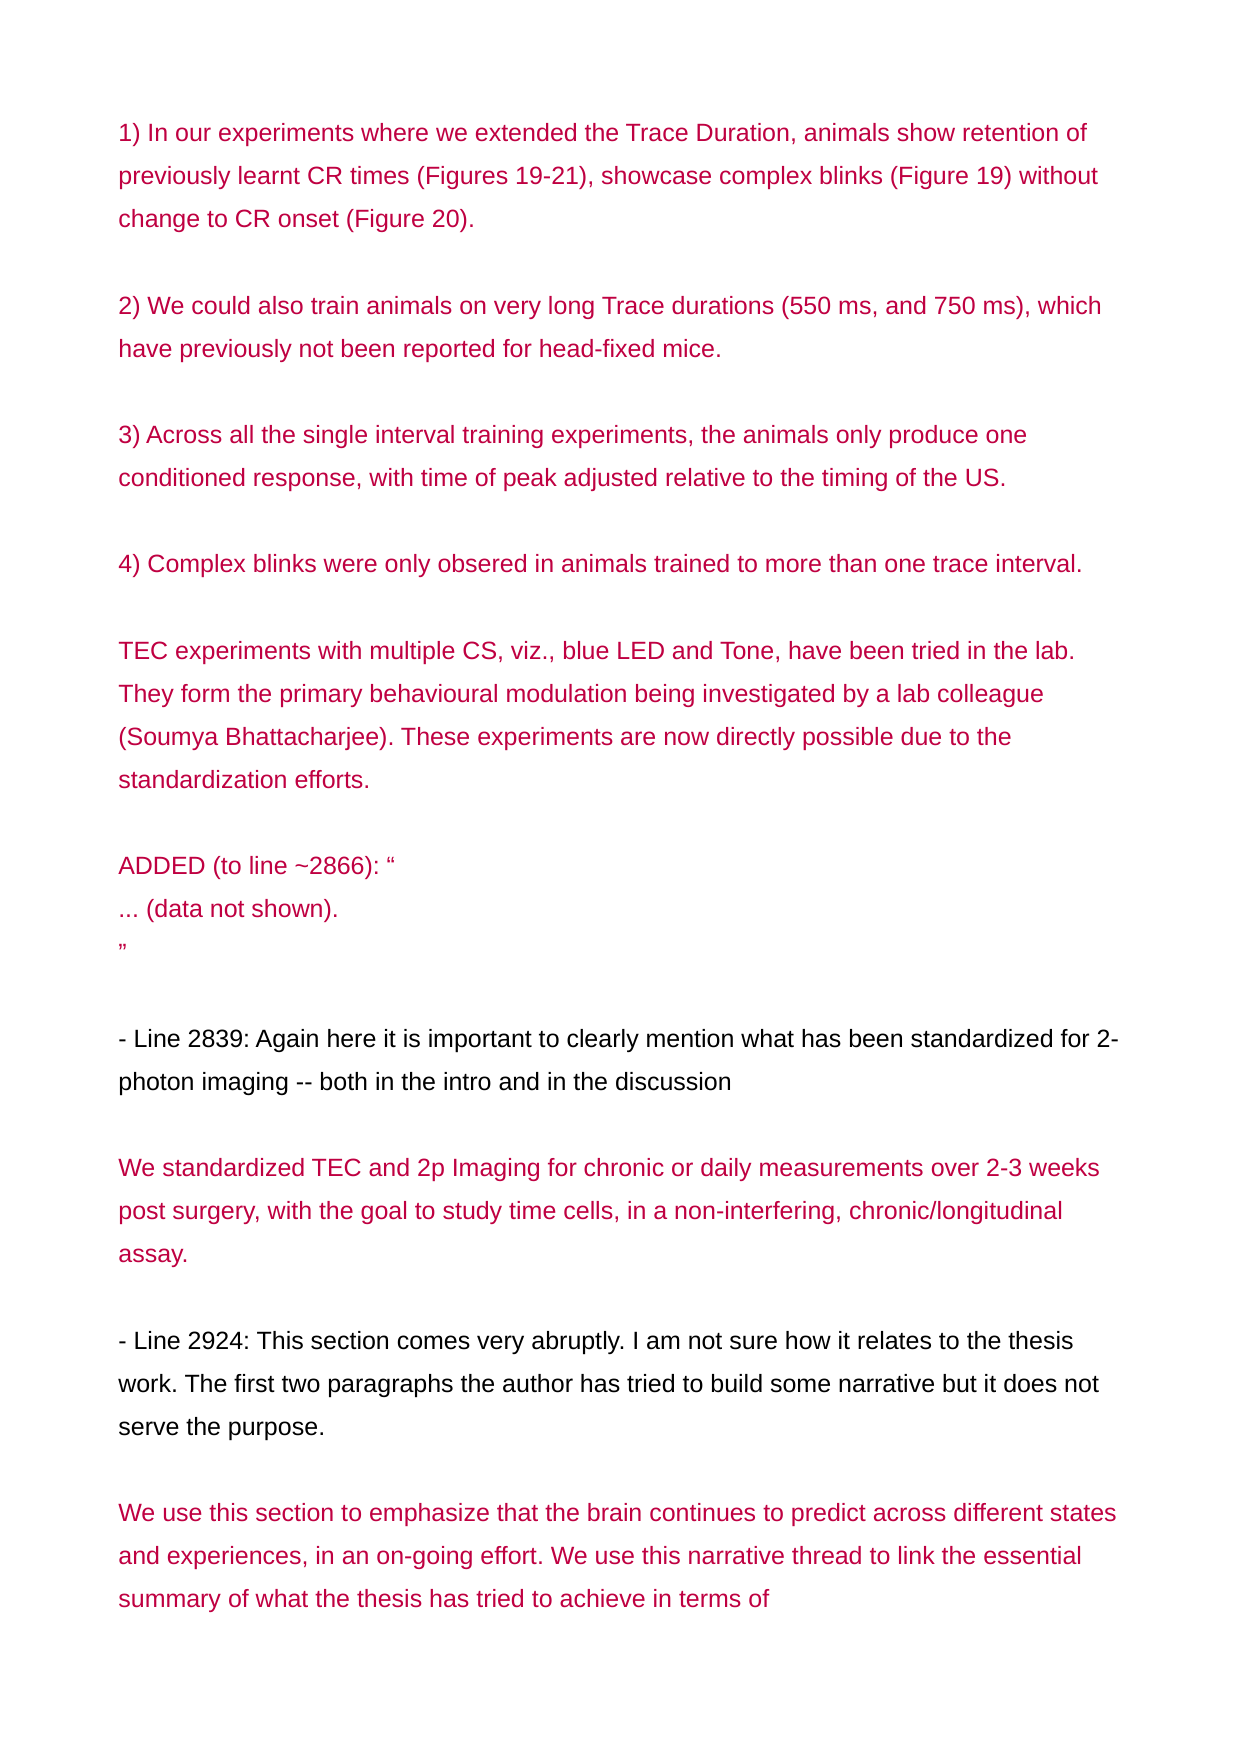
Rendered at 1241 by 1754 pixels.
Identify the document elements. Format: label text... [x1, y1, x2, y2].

text 1) In our experiments where we extended the Trace Duration, animals show retention of previously learnt CR times (Figures 19-21), showcase complex blinks (Figure 19) without change to CR onset (Figure 20). [118, 118, 1122, 233]
text ADDED (to line ~2866): “ [118, 851, 1122, 880]
text We standardized TEC and 2p Imaging for chronic or daily measurements over 2-3 weeks post surgery, with the goal to study time cells, in a non-interfering, chronic/longitudinal assay. [118, 1153, 1122, 1268]
text We use this section to emphasize that the brain continues to predict across different states and experiences, in an on-going effort. We use this narrative thread to link the essential summary of what the thesis has tried to achieve in terms of [118, 1498, 1122, 1613]
text ... (data not shown). [118, 894, 1122, 923]
text ” [118, 937, 1122, 966]
text 4) Complex blinks were only obsered in animals trained to more than one trace interval. [118, 549, 1122, 578]
text - Line 2924: This section comes very abruptly. I am not sure how it relates to the thesis work. The first two paragraphs the author has tried to build some narrative but it does not serve the purpose. [118, 1326, 1122, 1441]
text TEC experiments with multiple CS, viz., blue LED and Tone, have been tried in the lab. They form the primary behavioural modulation being investigated by a lab colleague (Soumya Bhattacharjee). These experiments are now directly possible due to the standardization efforts. [118, 636, 1122, 794]
text 2) We could also train animals on very long Trace durations (550 ms, and 750 ms), which have previously not been reported for head-fixed mice. [118, 291, 1122, 362]
text - Line 2839: Again here it is important to clearly mention what has been standardized for 2-photon imaging -- both in the intro and in the discussion [118, 1024, 1122, 1096]
text 3) Across all the single interval training experiments, the animals only produce one conditioned response, with time of peak adjusted relative to the timing of the US. [118, 420, 1122, 492]
